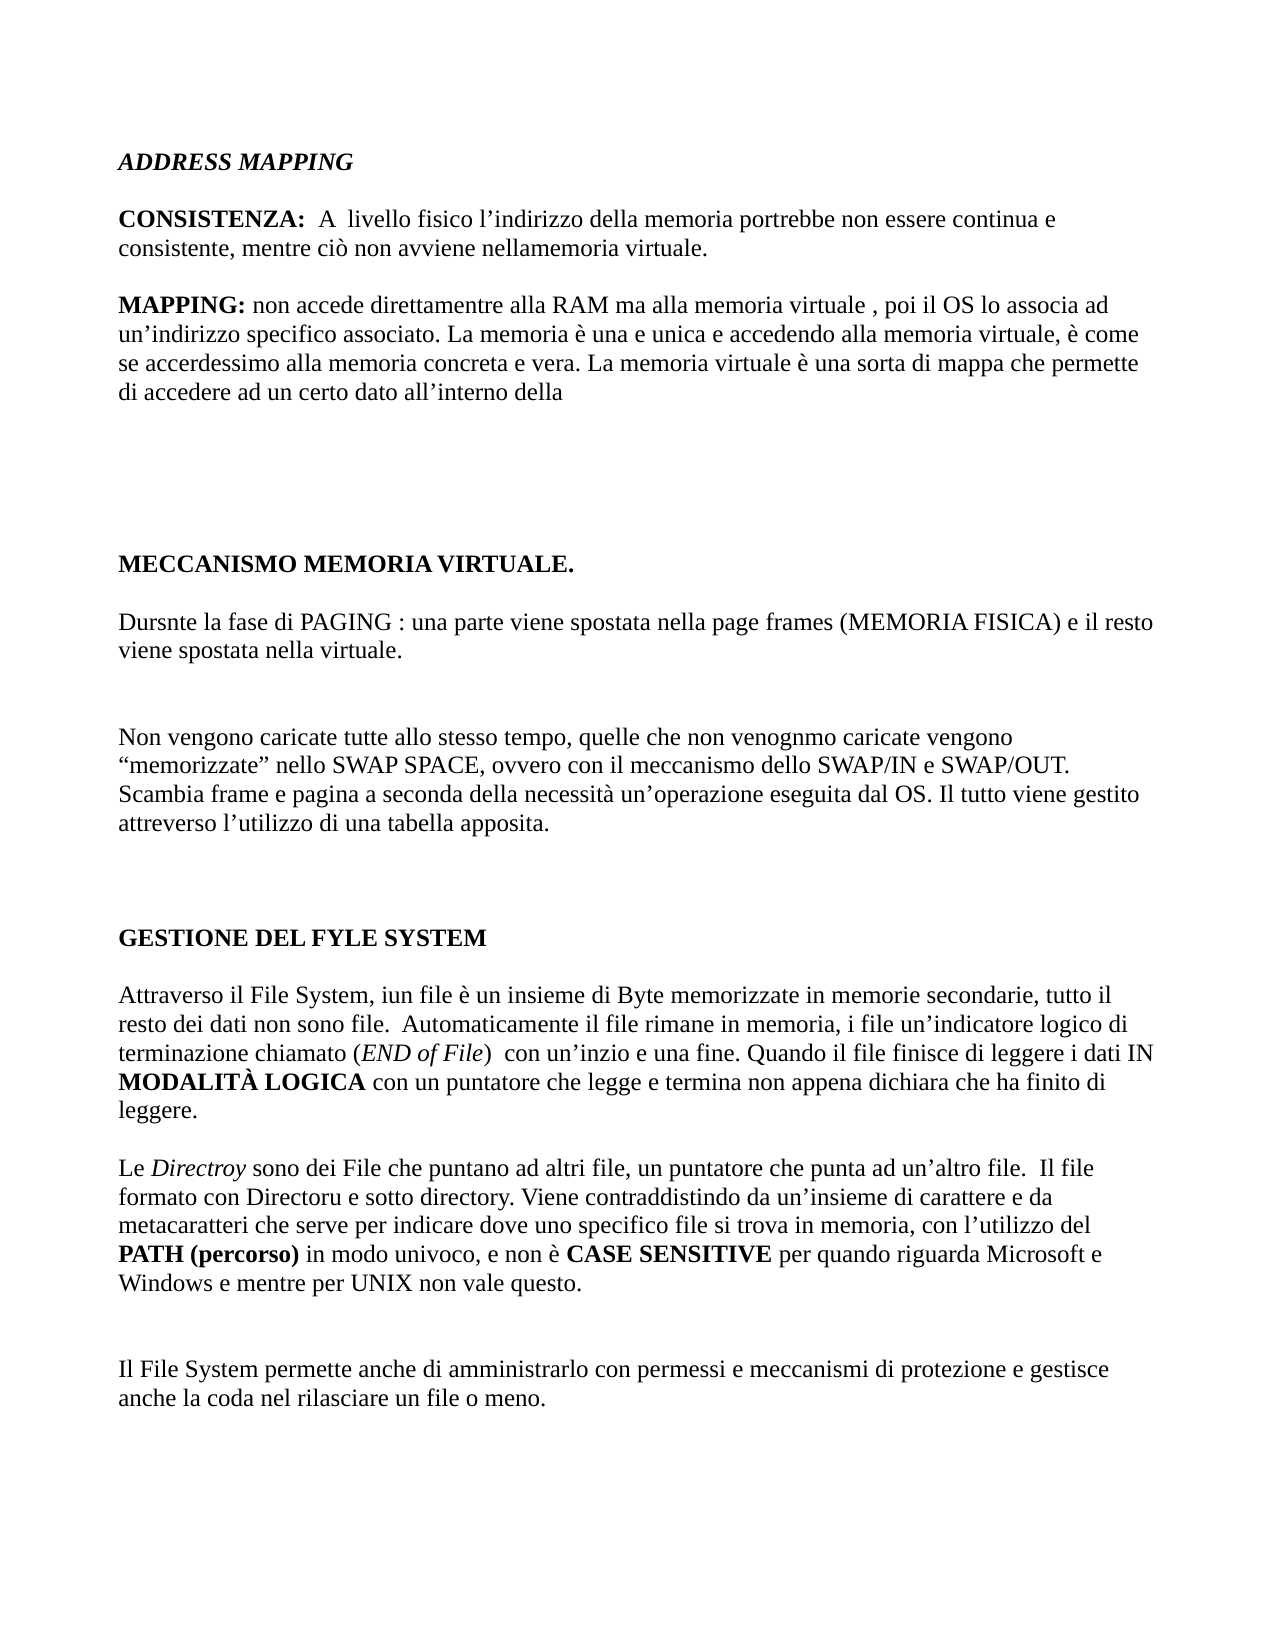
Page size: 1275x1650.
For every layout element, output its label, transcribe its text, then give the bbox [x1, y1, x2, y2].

text Non vengono caricate tutte allo stesso tempo, quelle che non venognmo caricate vengono “memorizzate” nello SWAP SPACE, ovvero con il meccanismo dello SWAP/IN e SWAP/OUT. Scambia frame e pagina a seconda della necessità un’operazione eseguita dal OS. Il tutto viene gestito attreverso l’utilizzo di una tabella apposita. [118, 722, 1157, 837]
text Attraverso il File System, iun file è un insieme di Byte memorizzate in memorie secondarie, tutto il resto dei dati non sono file. Automaticamente il file rimane in memoria, i file un’indicatore logico di terminazione chiamato (END of File) con un’inzio e una fine. Quando il file finisce di leggere i dati IN MODALITÀ LOGICA con un puntatore che legge e termina non appena dichiara che ha finito di leggere. [118, 981, 1157, 1124]
text MAPPING: non accede direttamentre alla RAM ma alla memoria virtuale , poi il OS lo associa ad un’indirizzo specifico associato. La memoria è una e unica e accedendo alla memoria virtuale, è come se accerdessimo alla memoria concreta e vera. La memoria virtuale è una sorta di mappa che permette di accedere ad un certo dato all’interno della [118, 291, 1157, 406]
text ADDRESS MAPPING [118, 147, 1157, 176]
text MECCANISMO MEMORIA VIRTUALE. [118, 549, 1157, 578]
text Le Directroy sono dei File che puntano ad altri file, un puntatore che punta ad un’altro file. Il file formato con Directoru e sotto directory. Viene contraddistindo da un’insieme di carattere e da metacaratteri che serve per indicare dove uno specifico file si trova in memoria, con l’utilizzo del PATH (percorso) in modo univoco, e non è CASE SENSITIVE per quando riguarda Microsoft e Windows e mentre per UNIX non vale questo. [118, 1153, 1157, 1297]
text Il File System permette anche di amministrarlo con permessi e meccanismi di protezione e gestisce anche la coda nel rilasciare un file o meno. [118, 1354, 1157, 1412]
text Dursnte la fase di PAGING : una parte viene spostata nella page frames (MEMORIA FISICA) e il resto viene spostata nella virtuale. [118, 607, 1157, 664]
text GESTIONE DEL FYLE SYSTEM [118, 923, 1157, 952]
text CONSISTENZA: A livello fisico l’indirizzo della memoria portrebbe non essere continua e consistente, mentre ciò non avviene nellamemoria virtuale. [118, 204, 1157, 262]
